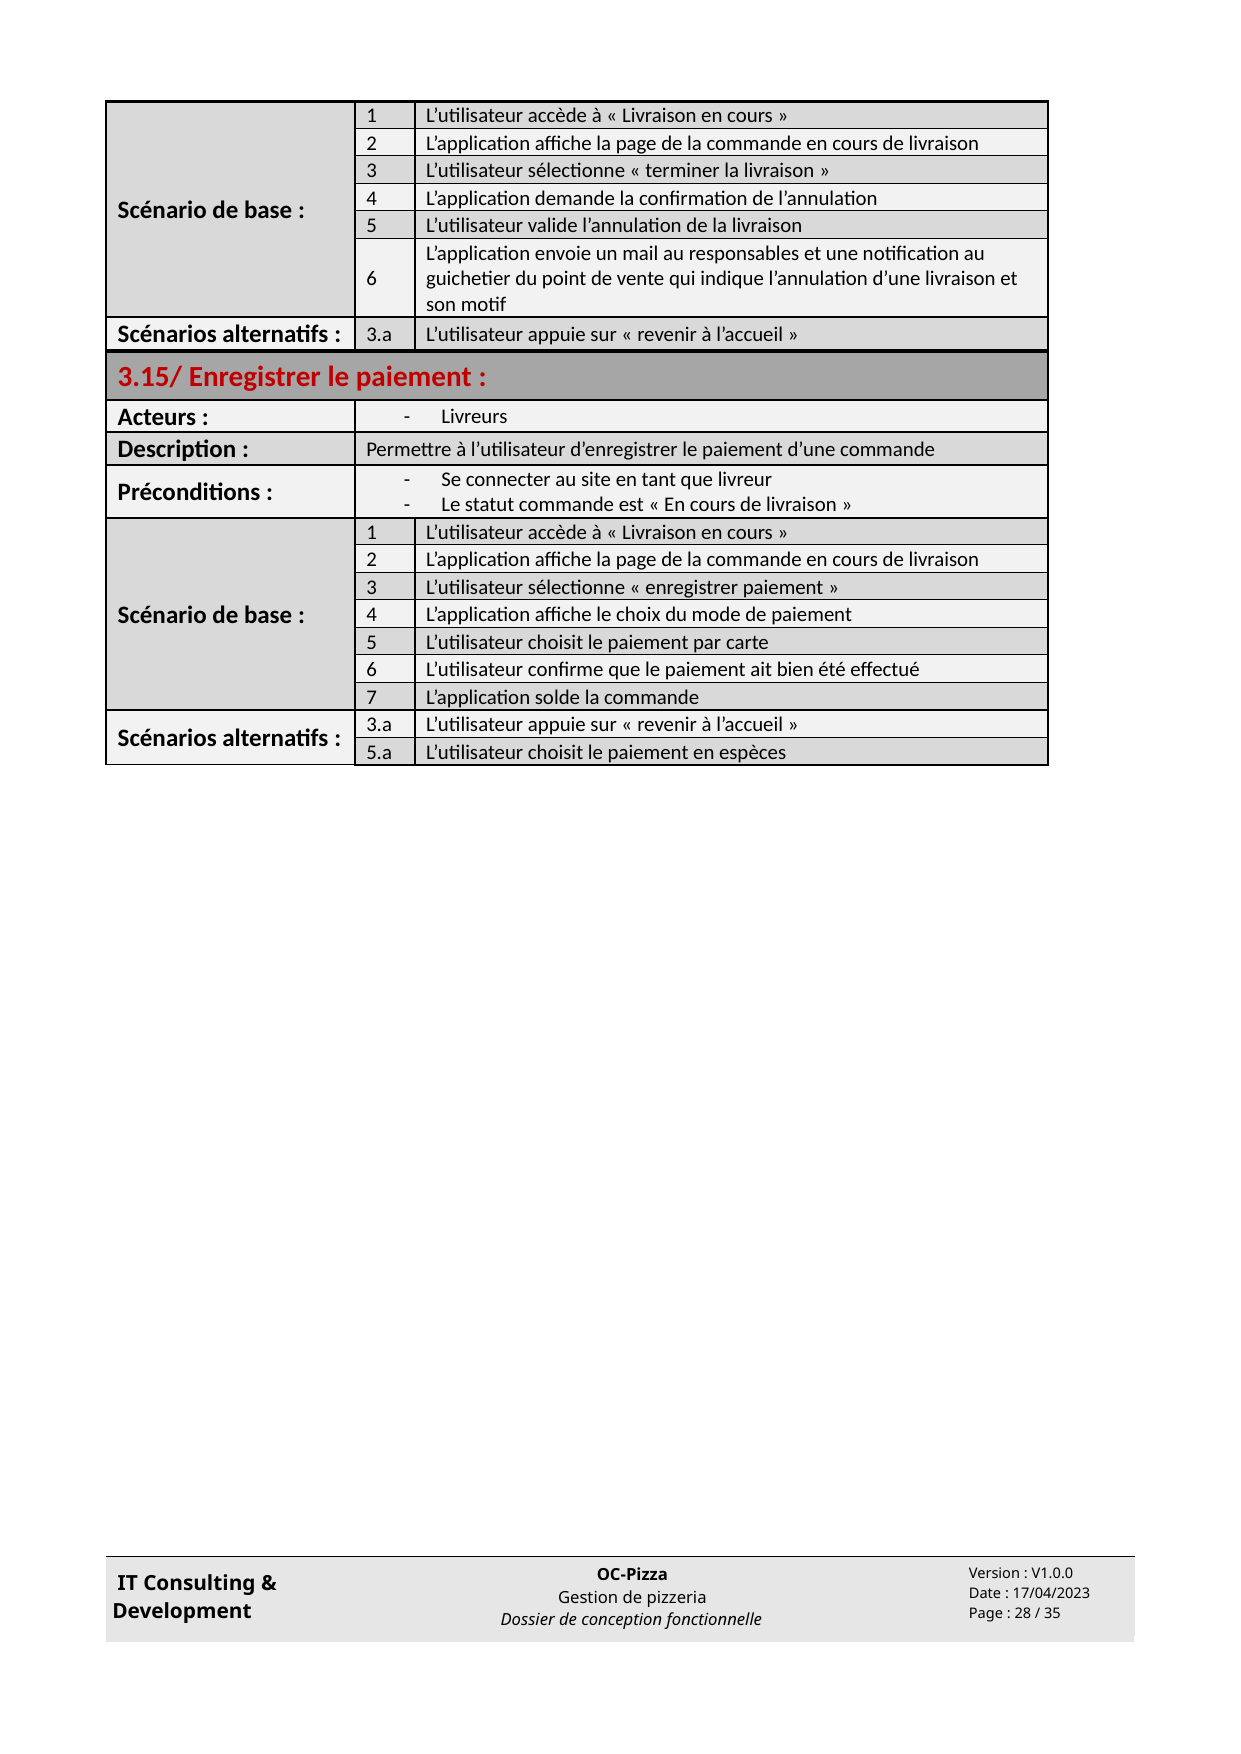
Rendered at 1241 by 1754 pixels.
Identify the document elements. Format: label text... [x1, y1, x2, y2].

table_cell 3.a [356, 318, 414, 349]
table_cell L’application envoie un mail au responsables et une notification au guichetier du point de vente qui indique l’annulation d’une livraison et son motif [416, 239, 1047, 316]
table_cell Description : [107, 433, 354, 464]
table_cell L’application solde la commande [416, 683, 1047, 709]
table_cell 2 [356, 129, 414, 155]
table_cell Scénario de base : [107, 519, 354, 709]
table_cell Permettre à l’utilisateur d’enregistrer le paiement d’une commande [356, 433, 1047, 464]
table_cell 1 [356, 103, 414, 128]
table_cell 6 [356, 239, 414, 316]
table_cell L’utilisateur accède à « Livraison en cours » [416, 519, 1047, 544]
table_cell 5 [356, 628, 414, 654]
table_cell Préconditions : [107, 466, 354, 517]
table_cell L’utilisateur accède à « Livraison en cours » [416, 103, 1047, 128]
table_cell L’utilisateur sélectionne « enregistrer paiement » [416, 573, 1047, 599]
table_cell L’utilisateur choisit le paiement par carte [416, 628, 1047, 654]
table_cell L’application affiche le choix du mode de paiement [416, 600, 1047, 627]
table_cell 5.a [356, 738, 414, 764]
table_cell L’application affiche la page de la commande en cours de livraison [416, 129, 1047, 155]
table_cell Acteurs : [107, 401, 354, 431]
table_cell 3.a [356, 711, 414, 737]
table_cell L’utilisateur confirme que le paiement ait bien été effectué [416, 655, 1047, 682]
table_cell 3 [356, 573, 414, 599]
table_cell 5 [356, 211, 414, 238]
table_cell 6 [356, 655, 414, 682]
table_cell L’utilisateur appuie sur « revenir à l’accueil » [416, 711, 1047, 737]
table_cell Scénario de base : [107, 103, 354, 316]
table_cell Scénarios alternatifs : [107, 318, 354, 349]
table_cell L’utilisateur valide l’annulation de la livraison [416, 211, 1047, 238]
table_cell 4 [356, 600, 414, 627]
table_cell 4 [356, 184, 414, 210]
table_cell L’utilisateur appuie sur « revenir à l’accueil » [416, 318, 1047, 349]
table_cell 3 [356, 156, 414, 183]
table_cell 1 [356, 519, 414, 544]
table_cell Se connecter au site en tant que livreur Le statut commande est « En cours de livraison » [356, 466, 1047, 517]
table_cell 7 [356, 683, 414, 709]
table_cell Scénarios alternatifs : [107, 711, 354, 764]
table_cell L’application demande la confirmation de l’annulation [416, 184, 1047, 210]
table_cell L’utilisateur sélectionne « terminer la livraison » [416, 156, 1047, 183]
table_cell L’utilisateur choisit le paiement en espèces [416, 738, 1047, 764]
table_header 3.15/ Enregistrer le paiement : [107, 353, 1047, 399]
table_cell Livreurs [356, 401, 1047, 431]
table_cell L’application affiche la page de la commande en cours de livraison [416, 545, 1047, 572]
table_cell 2 [356, 545, 414, 572]
